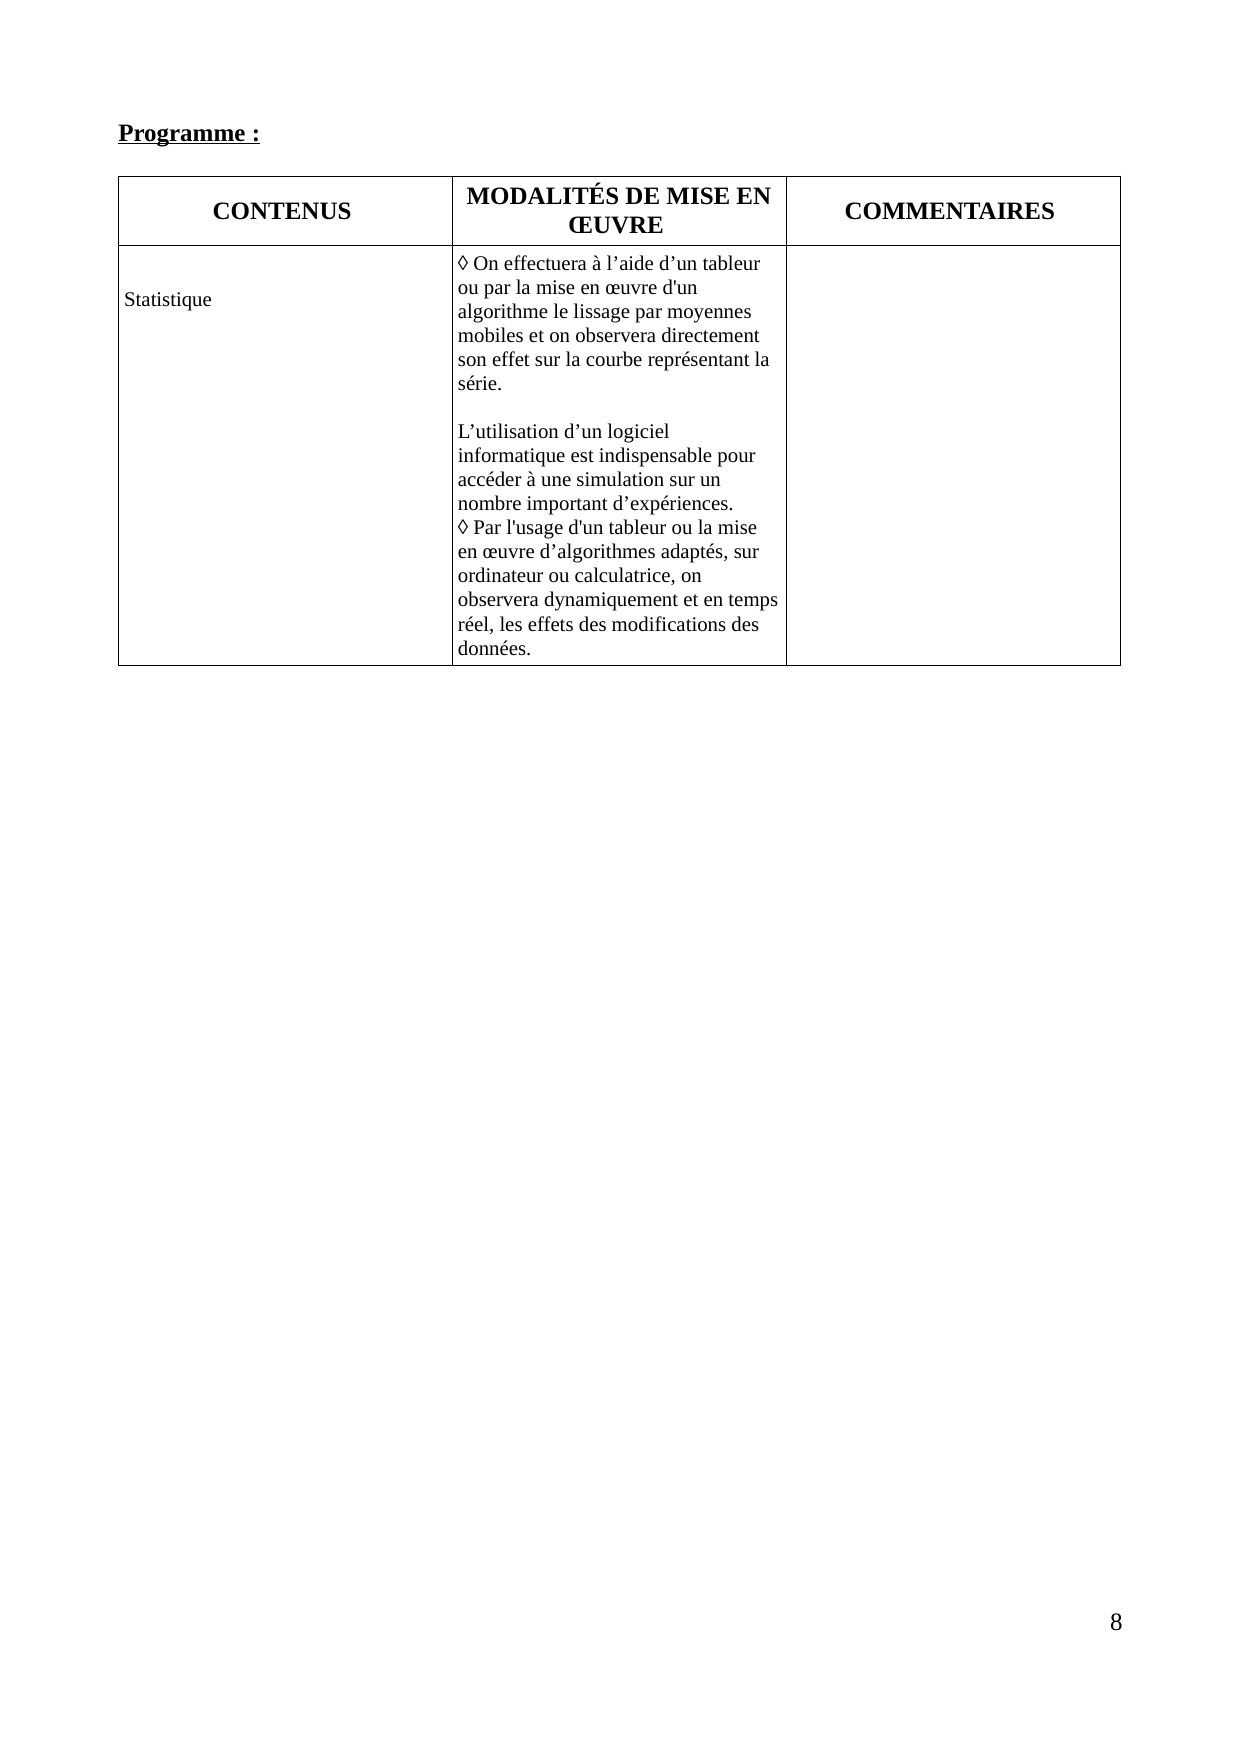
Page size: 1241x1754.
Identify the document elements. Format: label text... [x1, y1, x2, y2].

table_cell Statistique [119, 246, 452, 665]
table_cell [787, 246, 1120, 665]
table_header MODALITÉS DE MISE EN ŒUVRE [453, 177, 786, 245]
text Programme : [118, 118, 1122, 147]
table_header COMMENTAIRES [787, 177, 1120, 245]
table_header CONTENUS [119, 177, 452, 245]
table_cell ◊ On effectuera à l’aide d’un tableur ou par la mise en œuvre d'un algorithme le lissage par moyennes mobiles et on observera directement son effet sur la courbe représentant la série. L’utilisation d’un logiciel informatique est indispensable pour accéder à une simulation sur un nombre important d’expériences. ◊ Par l'usage d'un tableur ou la mise en œuvre d’algorithmes adaptés, sur ordinateur ou calculatrice, on observera dynamiquement et en temps réel, les effets des modifications des données. [453, 246, 786, 665]
